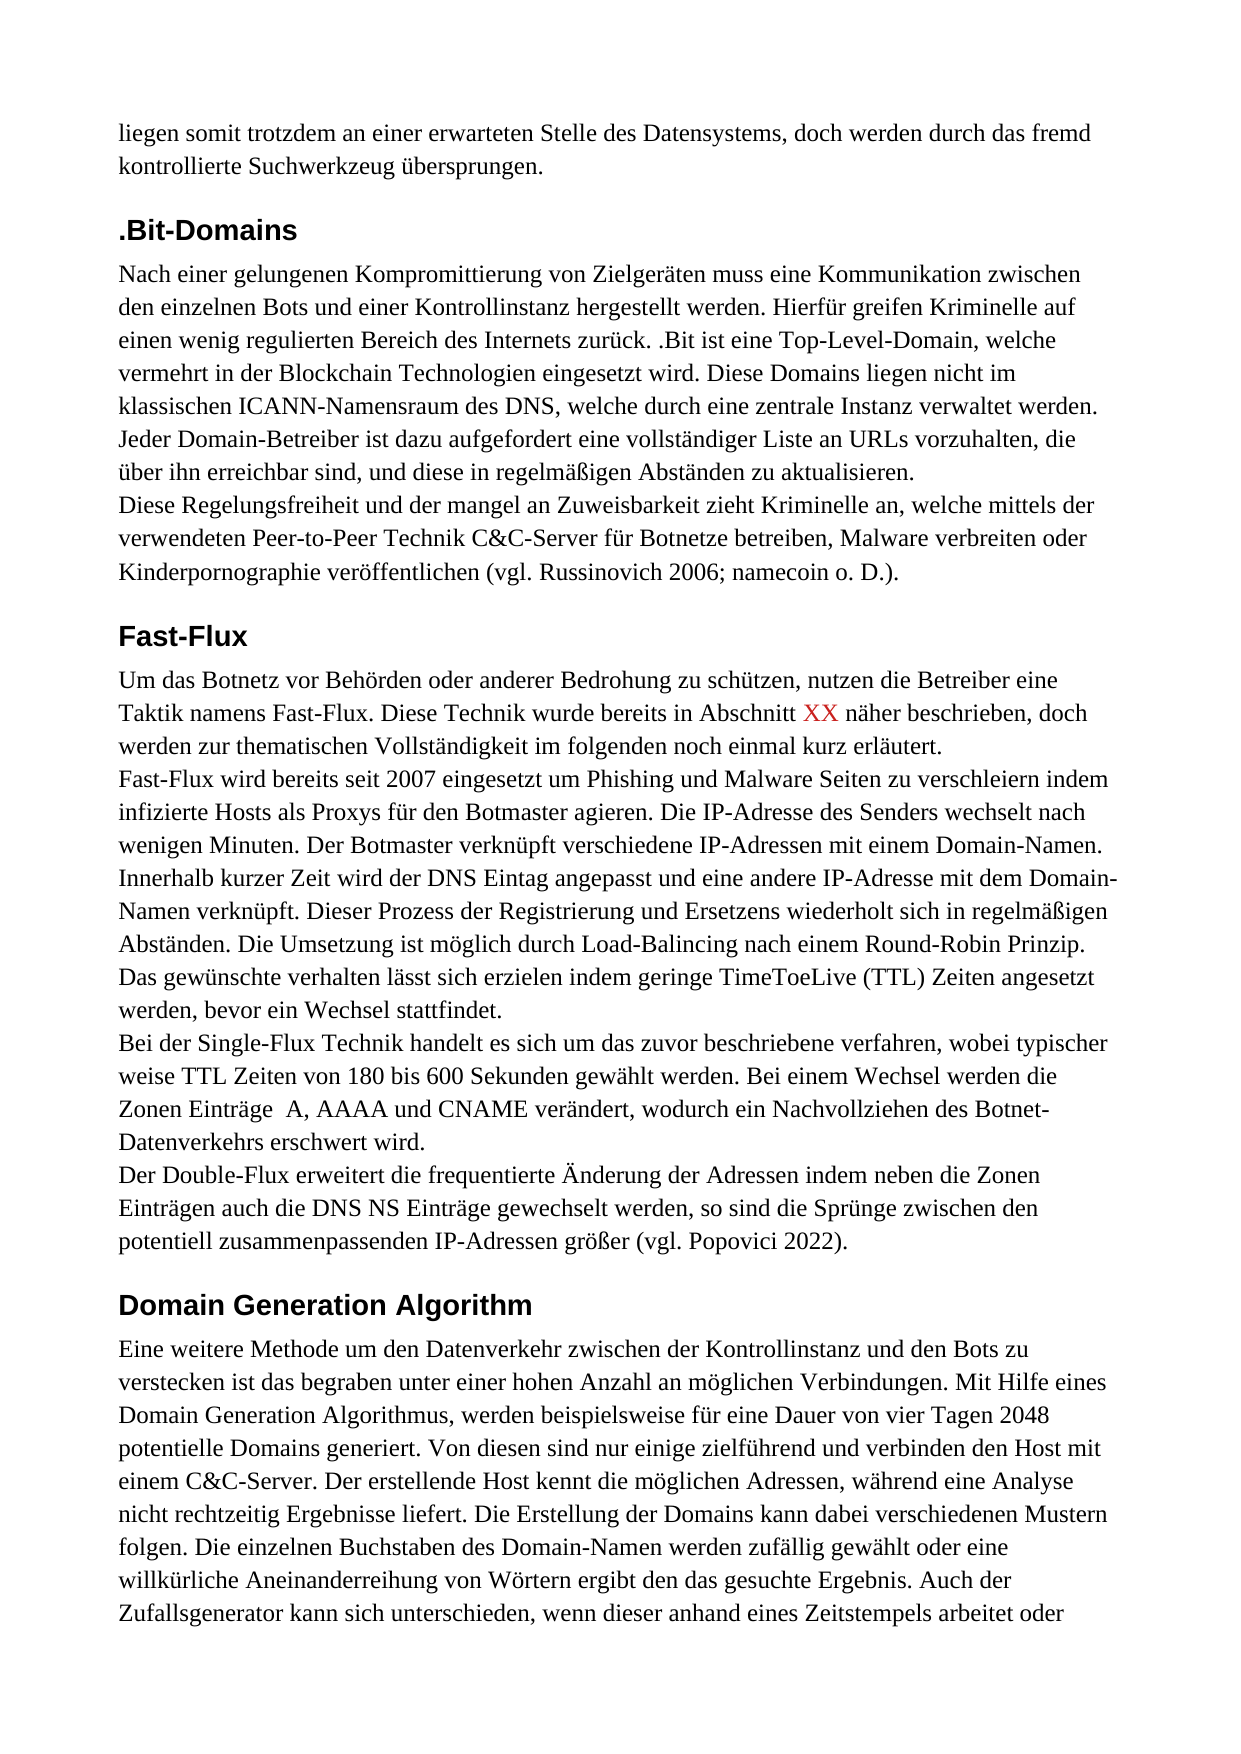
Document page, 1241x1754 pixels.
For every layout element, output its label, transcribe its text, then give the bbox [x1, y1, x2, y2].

subtitle Fast-Flux [118, 619, 1122, 652]
subtitle Domain Generation Algorithm [118, 1288, 1122, 1322]
text Um das Botnetz vor Behörden oder anderer Bedrohung zu schützen, nutzen die Betreiber eine Taktik namens Fast-Flux. Diese Technik wurde bereits in Abschnitt XX näher beschrieben, doch werden zur thematischen Vollständigkeit im folgenden noch einmal kurz erläutert. Fast-Flux wird bereits seit 2007 eingesetzt um Phishing und Malware Seiten zu verschleiern indem infizierte Hosts als Proxys für den Botmaster agieren. Die IP-Adresse des Senders wechselt nach wenigen Minuten. Der Botmaster verknüpft verschiedene IP-Adressen mit einem Domain-Namen. Innerhalb kurzer Zeit wird der DNS Eintag angepasst und eine andere IP-Adresse mit dem Domain-Namen verknüpft. Dieser Prozess der Registrierung und Ersetzens wiederholt sich in regelmäßigen Abständen. Die Umsetzung ist möglich durch Load-Balincing nach einem Round-Robin Prinzip. Das gewünschte verhalten lässt sich erzielen indem geringe TimeToeLive (TTL) Zeiten angesetzt werden, bevor ein Wechsel stattfindet. Bei der Single-Flux Technik handelt es sich um das zuvor beschriebene verfahren, wobei typischer weise TTL Zeiten von 180 bis 600 Sekunden gewählt werden. Bei einem Wechsel werden die Zonen Einträge A, AAAA und CNAME verändert, wodurch ein Nachvollziehen des Botnet-Datenverkehrs erschwert wird. Der Double-Flux erweitert die frequentierte Änderung der Adressen indem neben die Zonen Einträgen auch die DNS NS Einträge gewechselt werden, so sind die Sprünge zwischen den potentiell zusammenpassenden IP-Adressen größer (vgl. Popovici 2022). [118, 665, 1122, 1255]
text Eine weitere Methode um den Datenverkehr zwischen der Kontrollinstanz und den Bots zu verstecken ist das begraben unter einer hohen Anzahl an möglichen Verbindungen. Mit Hilfe eines Domain Generation Algorithmus, werden beispielsweise für eine Dauer von vier Tagen 2048 potentielle Domains generiert. Von diesen sind nur einige zielführend und verbinden den Host mit einem C&C-Server. Der erstellende Host kennt die möglichen Adressen, während eine Analyse nicht rechtzeitig Ergebnisse liefert. Die Erstellung der Domains kann dabei verschiedenen Mustern folgen. Die einzelnen Buchstaben des Domain-Namen werden zufällig gewählt oder eine willkürliche Aneinanderreihung von Wörtern ergibt den das gesuchte Ergebnis. Auch der Zufallsgenerator kann sich unterschieden, wenn dieser anhand eines Zeitstempels arbeitet oder [118, 1334, 1122, 1627]
text Nach einer gelungenen Kompromittierung von Zielgeräten muss eine Kommunikation zwischen den einzelnen Bots und einer Kontrollinstanz hergestellt werden. Hierfür greifen Kriminelle auf einen wenig regulierten Bereich des Internets zurück. .Bit ist eine Top-Level-Domain, welche vermehrt in der Blockchain Technologien eingesetzt wird. Diese Domains liegen nicht im klassischen ICANN-Namensraum des DNS, welche durch eine zentrale Instanz verwaltet werden. Jeder Domain-Betreiber ist dazu aufgefordert eine vollständiger Liste an URLs vorzuhalten, die über ihn erreichbar sind, und diese in regelmäßigen Abständen zu aktualisieren. Diese Regelungsfreiheit und der mangel an Zuweisbarkeit zieht Kriminelle an, welche mittels der verwendeten Peer-to-Peer Technik C&C-Server für Botnetze betreiben, Malware verbreiten oder Kinderpornographie veröffentlichen (vgl. Russinovich 2006; namecoin o. D.). [118, 259, 1122, 585]
text liegen somit trotzdem an einer erwarteten Stelle des Datensystems, doch werden durch das fremd kontrollierte Suchwerkzeug übersprungen. [118, 118, 1122, 180]
subtitle .Bit-Domains [118, 213, 1122, 247]
